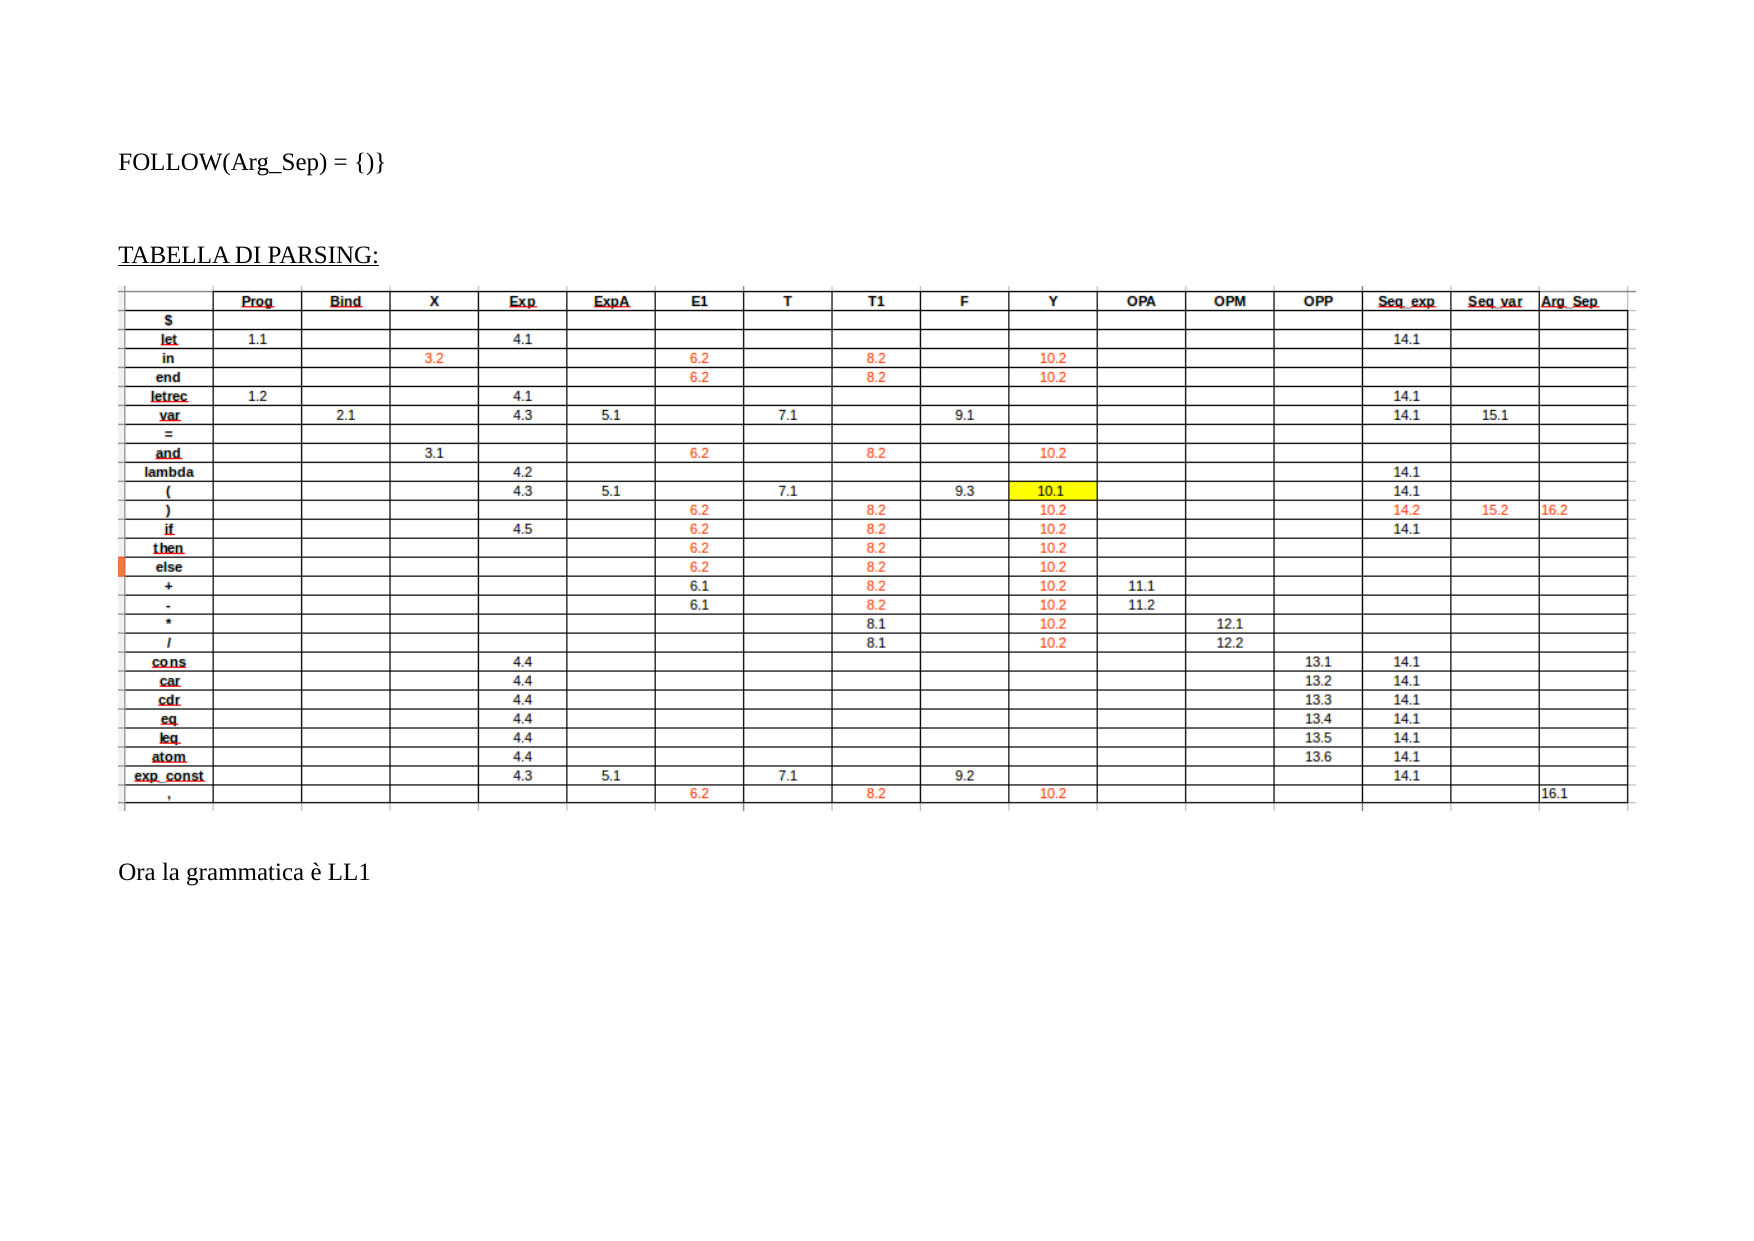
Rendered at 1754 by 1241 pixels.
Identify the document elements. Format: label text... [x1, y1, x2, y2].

text Ora la grammatica è LL1 [118, 857, 1636, 885]
picture [118, 286, 1636, 811]
text TABELLA DI PARSING: [118, 240, 1636, 268]
text FOLLOW(Arg_Sep) = {)} [118, 147, 1636, 176]
